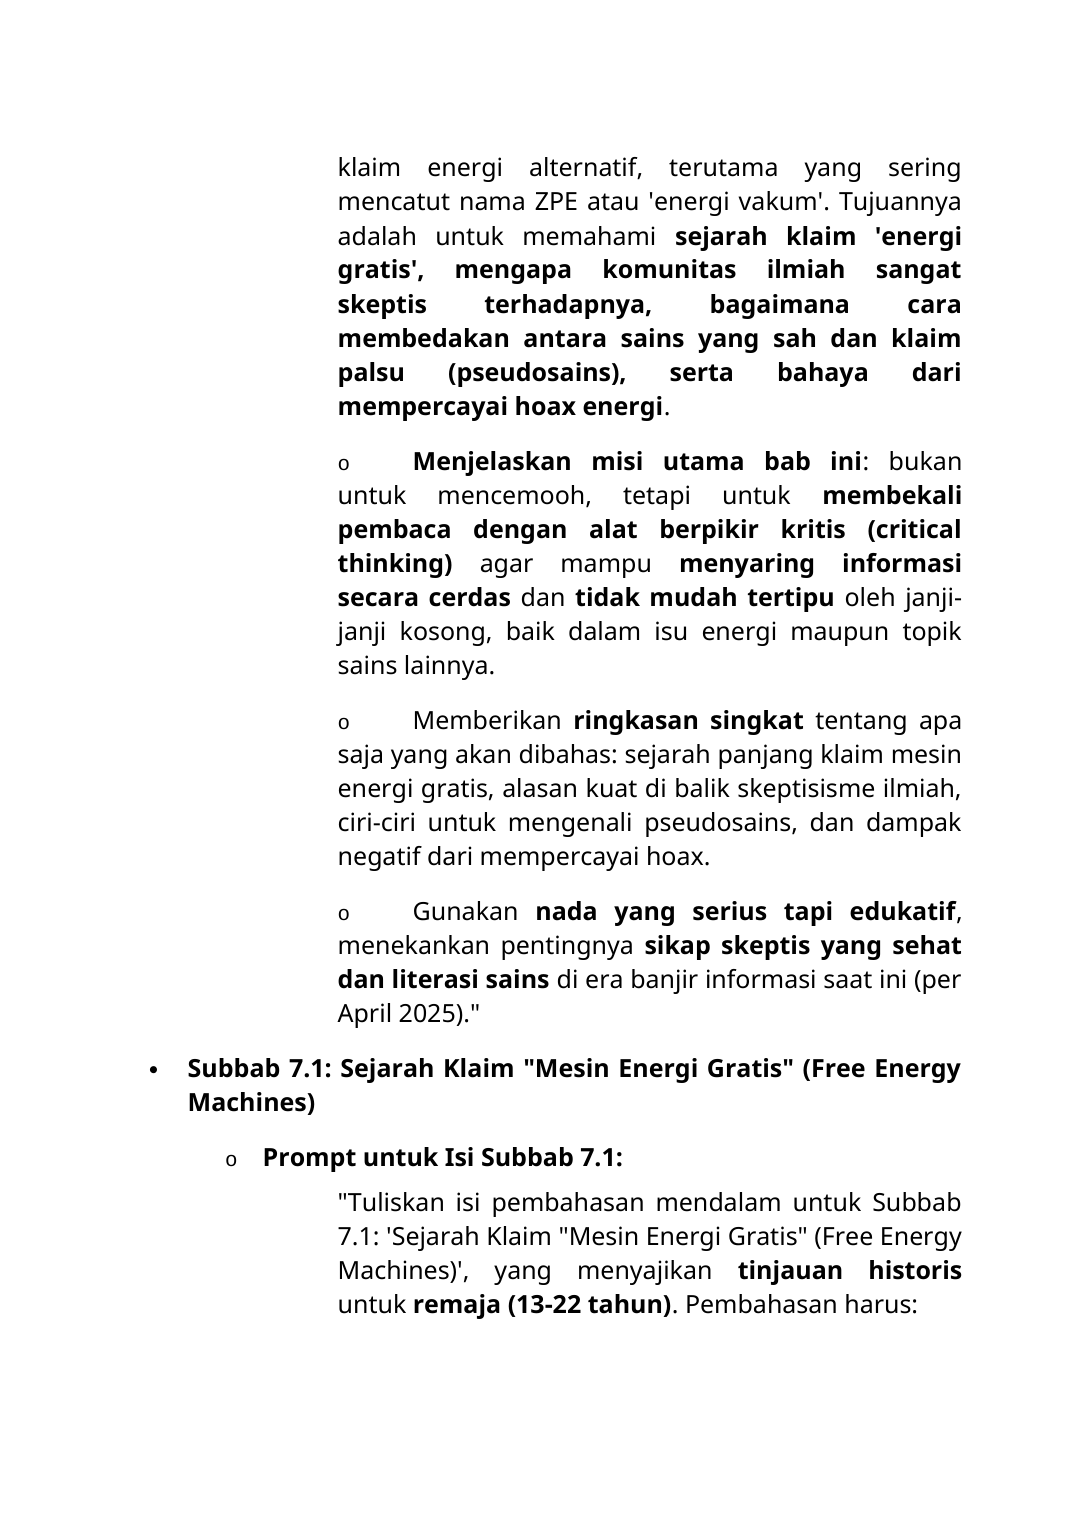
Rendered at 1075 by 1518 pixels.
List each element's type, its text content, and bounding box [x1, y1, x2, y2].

text "Tuliskan isi pembahasan mendalam untuk Subbab 7.1: 'Sejarah Klaim "Mesin Energi Gratis" (Free Energy Machines)', yang menyajikan tinjauan historis untuk remaja (13-22 tahun). Pembahasan harus: [337, 1184, 962, 1321]
list Gunakan nada yang serius tapi edukatif, menekankan pentingnya sikap skeptis yang sehat dan literasi sains di era banjir informasi saat ini (per April 2025)." [337, 894, 962, 1030]
list Subbab 7.1: Sejarah Klaim "Mesin Energi Gratis" (Free Energy Machines) [150, 1051, 962, 1119]
list Menjelaskan misi utama bab ini: bukan untuk mencemooh, tetapi untuk membekali pembaca dengan alat berpikir kritis (critical thinking) agar mampu menyaring informasi secara cerdas dan tidak mudah tertipu oleh janji-janji kosong, baik dalam isu energi maupun topik sains lainnya. [337, 443, 962, 682]
list Prompt untuk Isi Subbab 7.1: [225, 1140, 962, 1174]
list Menyatakan bahwa bab ini akan mengajak pembaca untuk 'mengintip ke balik layar' dunia klaim energi alternatif, terutama yang sering mencatut nama ZPE atau 'energi vakum'. Tujuannya adalah untuk memahami sejarah klaim 'energi gratis', mengapa komunitas ilmiah sangat skeptis terhadapnya, bagaimana cara membedakan antara sains yang sah dan klaim palsu (pseudosains), serta bahaya dari mempercayai hoax energi. [337, 150, 962, 422]
list Memberikan ringkasan singkat tentang apa saja yang akan dibahas: sejarah panjang klaim mesin energi gratis, alasan kuat di balik skeptisisme ilmiah, ciri-ciri untuk mengenali pseudosains, dan dampak negatif dari mempercayai hoax. [337, 703, 962, 873]
